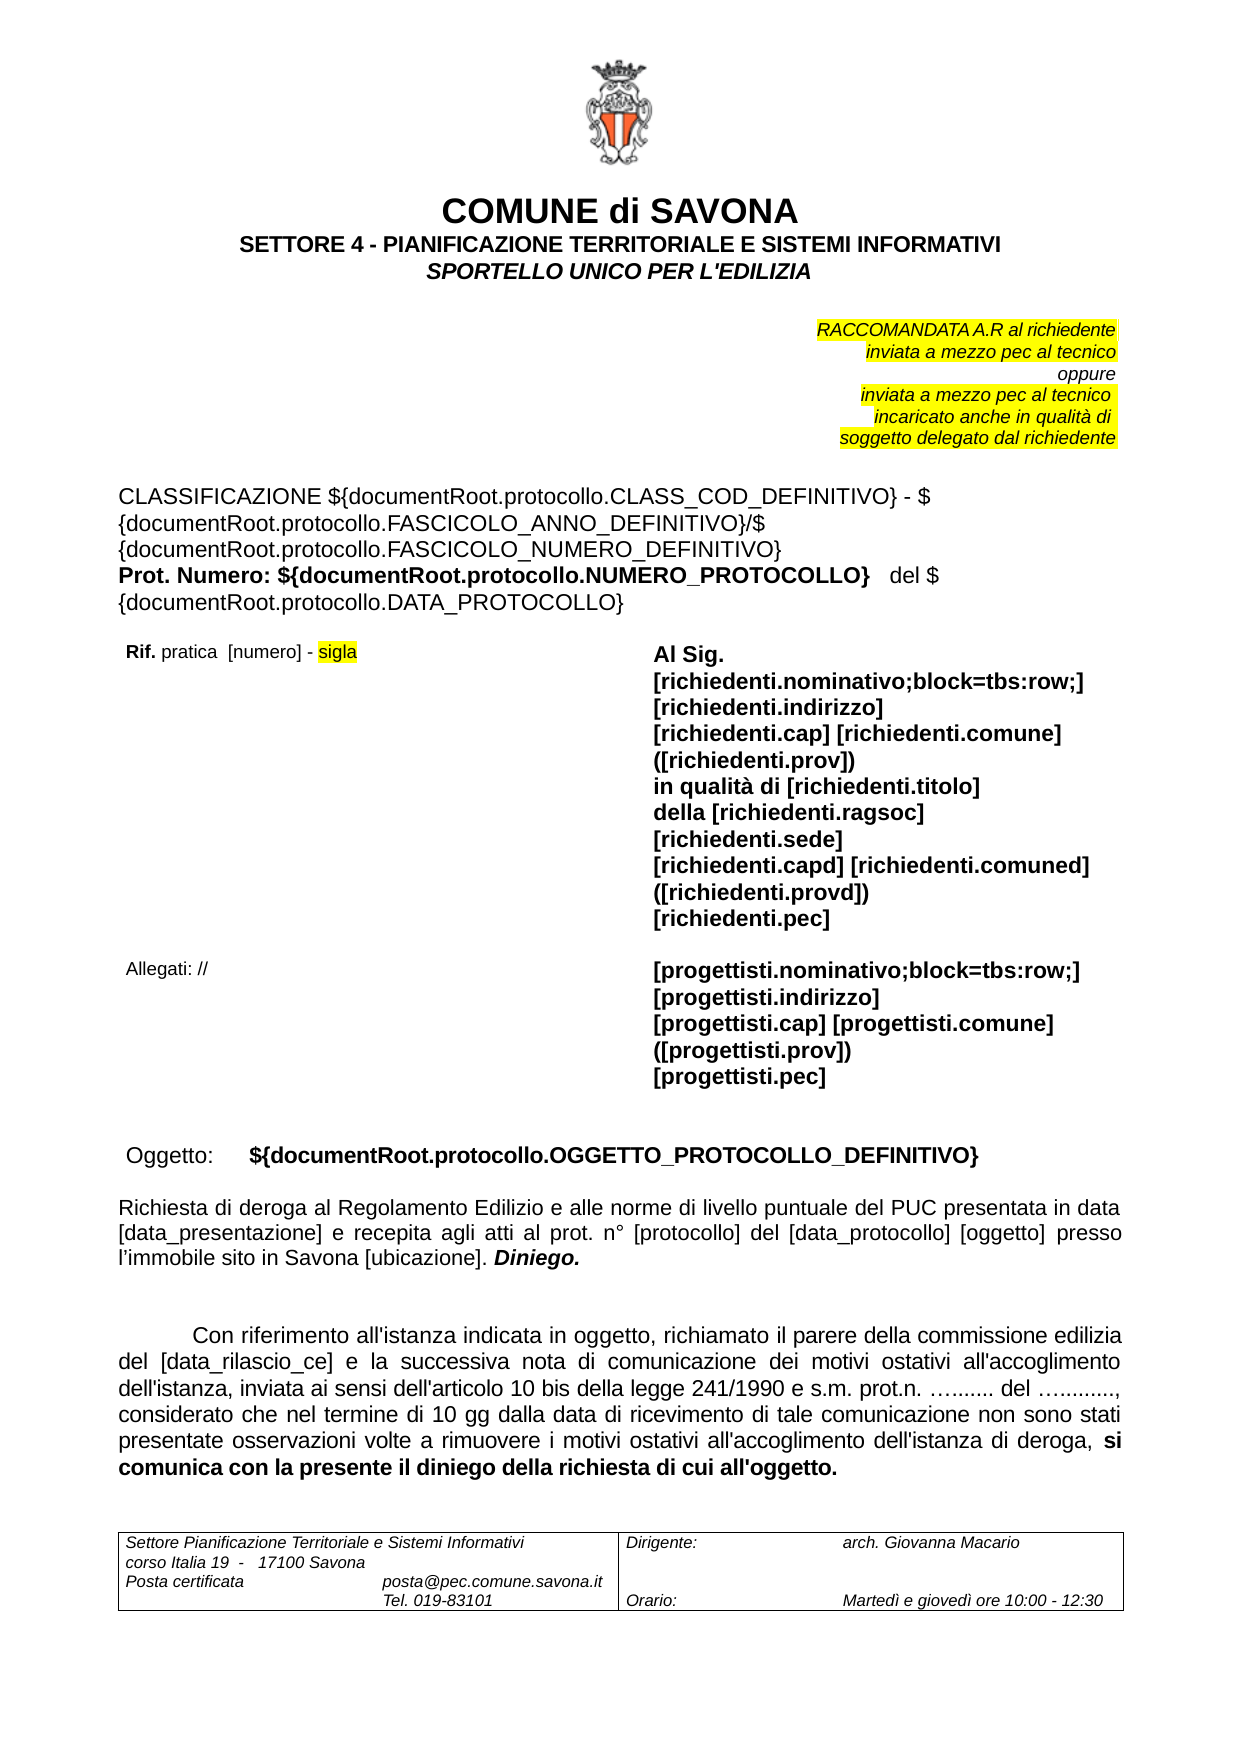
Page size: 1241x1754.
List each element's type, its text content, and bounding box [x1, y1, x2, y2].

table_cell [progettisti.nominativo;block=tbs:row;] [progettisti.indirizzo] [progettisti.cap] [progettisti.comune] ([progettisti.prov]) [progettisti.pec] [646, 958, 1119, 1116]
text Con riferimento all'istanza indicata in oggetto, richiamato il parere della commissione edilizia del [data_rilascio_ce] e la successiva nota di comunicazione dei motivi ostativi all'accoglimento dell'istanza, inviata ai sensi dell'articolo 10 bis della legge 241/1990 e s.m. prot.n. …....... del …........., considerato che nel termine di 10 gg dalla data di ricevimento di tale comunicazione non sono stati presentate osservazioni volte a rimuovere i motivi ostativi all'accoglimento dell'istanza di deroga, si comunica con la presente il diniego della richiesta di cui all'oggetto. [118, 1322, 1122, 1480]
table_cell [451, 958, 646, 1116]
table_header ${documentRoot.protocollo.OGGETTO_PROTOCOLLO_DEFINITIVO} [236, 1142, 1123, 1168]
table_header Rif. pratica [numero] - sigla [118, 641, 451, 957]
text CLASSIFICAZIONE ${documentRoot.protocollo.CLASS_COD_DEFINITIVO} - ${documentRoot.protocollo.FASCICOLO_ANNO_DEFINITIVO}/${documentRoot.protocollo.FASCICOLO_NUMERO_DEFINITIVO} [118, 483, 1122, 562]
table_header [118, 314, 644, 454]
text Prot. Numero: ${documentRoot.protocollo.NUMERO_PROTOCOLLO} del ${documentRoot.protocollo.DATA_PROTOCOLLO} [118, 562, 1122, 615]
text Richiesta di deroga al Regolamento Edilizio e alle norme di livello puntuale del PUC presentata in data [data_presentazione] e recepita agli atti al prot. n° [protocollo] del [data_protocollo] [oggetto] presso l’immobile sito in Savona [ubicazione]. Diniego. [118, 1195, 1122, 1270]
picture [507, 54, 733, 182]
table_header [451, 641, 646, 957]
table_header RACCOMANDATA A.R al richiedente inviata a mezzo pec al tecnico oppure inviata a mezzo pec al tecnico incaricato anche in qualità di soggetto delegato dal richiedente [644, 314, 1123, 454]
table_header Oggetto: [118, 1142, 236, 1168]
table_header Al Sig. [richiedenti.nominativo;block=tbs:row;] [richiedenti.indirizzo] [richiedenti.cap] [richiedenti.comune] ([richiedenti.prov]) in qualità di [richiedenti.titolo] della [richiedenti.ragsoc] [richiedenti.sede] [richiedenti.capd] [richiedenti.comuned] ([richiedenti.provd]) [richiedenti.pec] [646, 641, 1119, 957]
table_cell Allegati: // [118, 958, 451, 1116]
